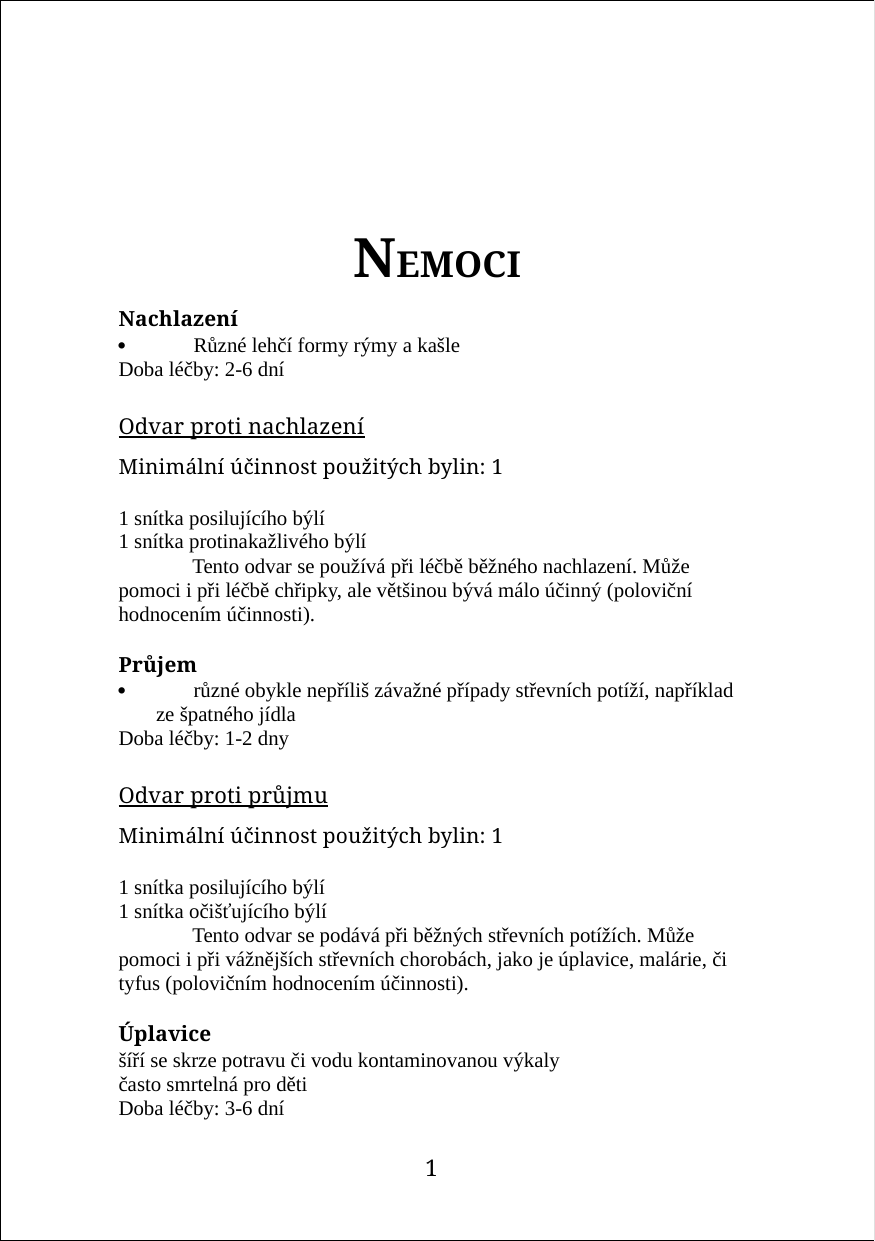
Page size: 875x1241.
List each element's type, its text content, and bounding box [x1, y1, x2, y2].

text Doba léčby: 2-6 dní [118, 357, 756, 381]
text Minimální účinnost použitých bylin: 1 [118, 821, 756, 850]
text 1 snítka očišťujícího býlí [118, 899, 756, 923]
subtitle Průjem [118, 650, 756, 678]
subtitle Odvar proti nachlazení [118, 411, 756, 440]
subtitle Nemoci [118, 219, 756, 293]
text Doba léčby: 1-2 dny [118, 726, 756, 750]
list šíří se skrze potravu či vodu kontaminovanou výkaly [118, 1047, 756, 1072]
subtitle Odvar proti průjmu [118, 780, 756, 810]
subtitle Úplavice [118, 1019, 756, 1047]
subtitle Nachlazení [118, 304, 756, 333]
text 1 snítka posilujícího býlí [118, 875, 756, 899]
text 1 snítka protinakažlivého býlí [118, 529, 756, 553]
list různé obykle nepříliš závažné případy střevních potíží, například ze špatného jídla [118, 678, 756, 726]
list často smrtelná pro děti [118, 1072, 756, 1096]
text Tento odvar se používá při léčbě běžného nachlazení. Může pomoci i při léčbě chřipky, ale většinou bývá málo účinný (poloviční hodnocením účinnosti). [118, 553, 756, 626]
text Tento odvar se podává při běžných střevních potížích. Může pomoci i při vážnějších střevních chorobách, jako je úplavice, malárie, či tyfus (polovičním hodnocením účinnosti). [118, 923, 756, 995]
text Doba léčby: 3-6 dní [118, 1096, 756, 1120]
text 1 snítka posilujícího býlí [118, 505, 756, 529]
list Různé lehčí formy rýmy a kašle [118, 333, 756, 357]
text Minimální účinnost použitých bylin: 1 [118, 452, 756, 481]
